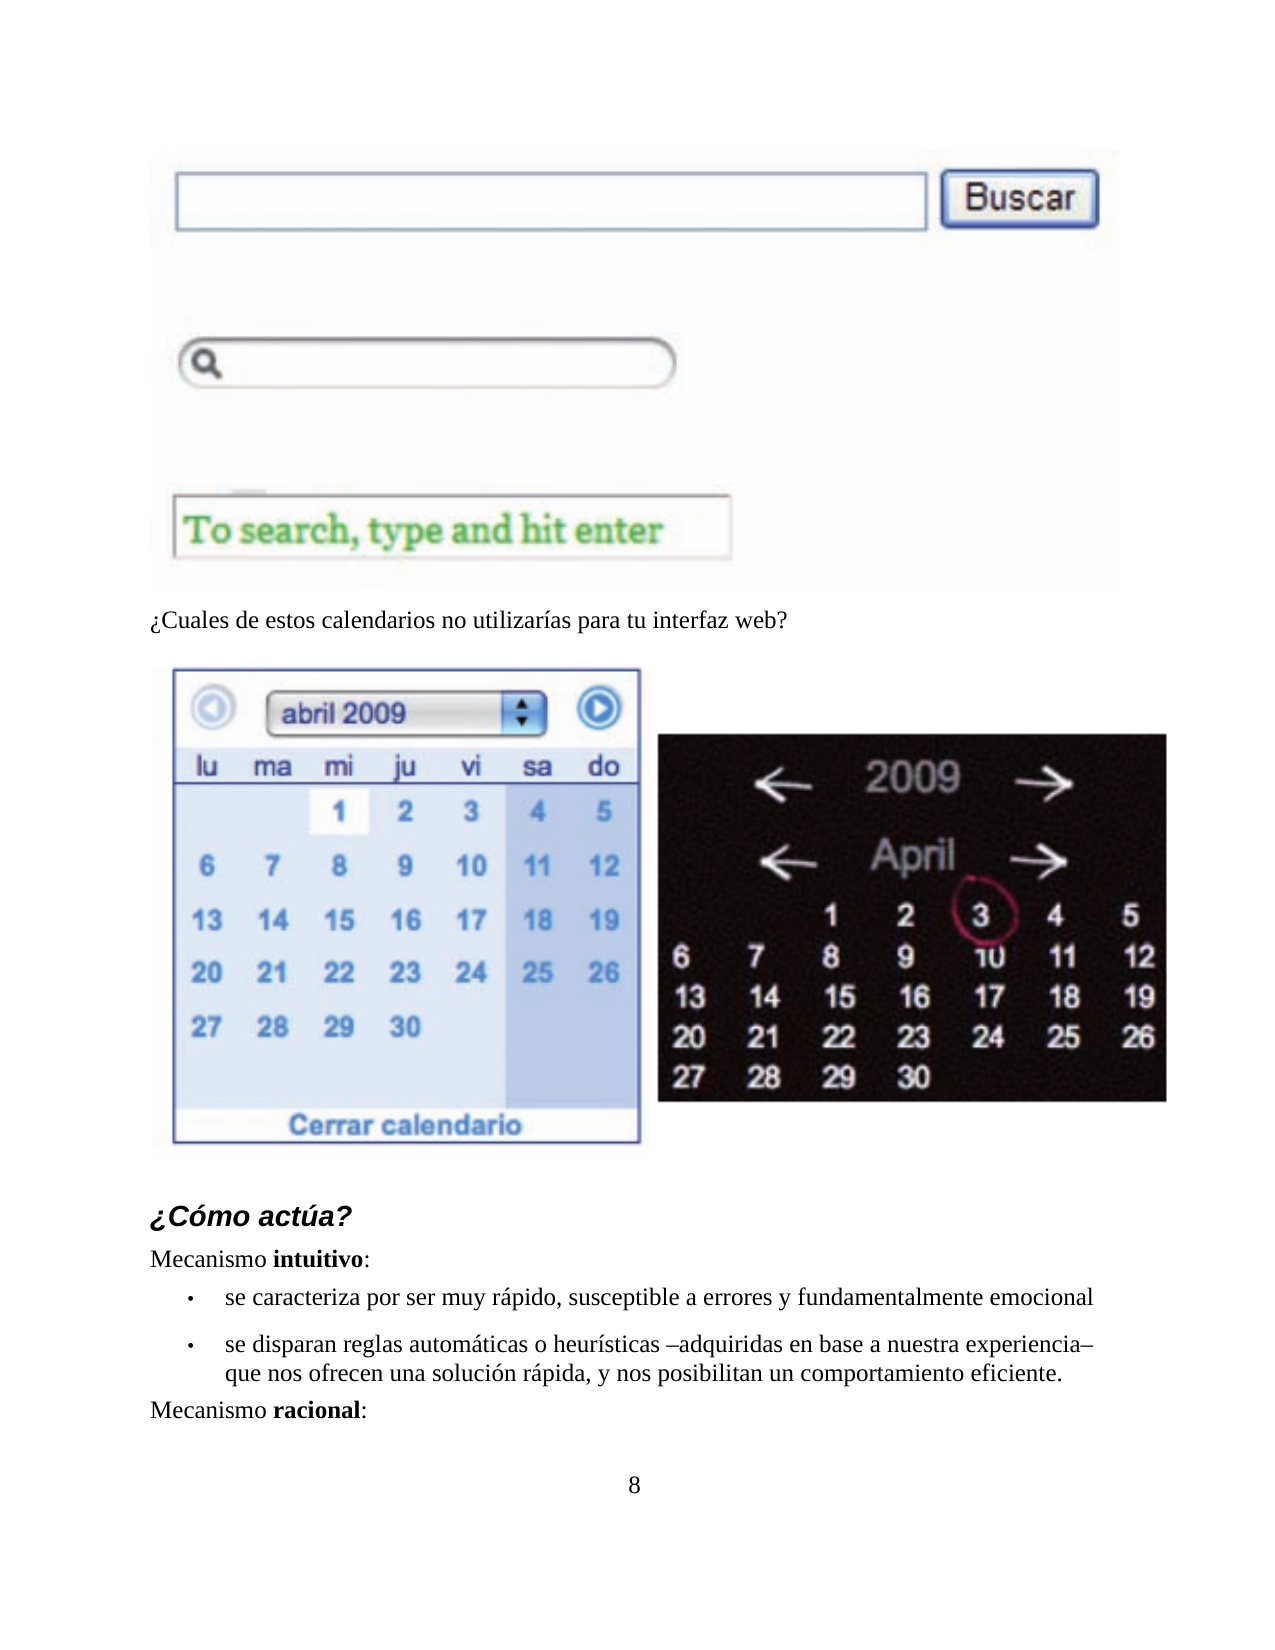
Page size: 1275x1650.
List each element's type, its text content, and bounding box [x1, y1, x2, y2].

text Mecanismo racional: [150, 1395, 1125, 1424]
picture [150, 150, 1123, 588]
list se caracteriza por ser muy rápido, susceptible a errores y fundamentalmente emocional [187, 1282, 1125, 1311]
subtitle ¿Cómo actúa? [150, 1198, 1125, 1232]
text Mecanismo intuitivo: [150, 1244, 1125, 1273]
picture [150, 652, 1192, 1165]
list se disparan reglas automáticas o heurísticas –adquiridas en base a nuestra experiencia– que nos ofrecen una solución rápida, y nos posibilitan un comportamiento eficiente. [187, 1329, 1125, 1386]
text ¿Cuales de estos calendarios no utilizarías para tu interfaz web? [150, 605, 1125, 634]
